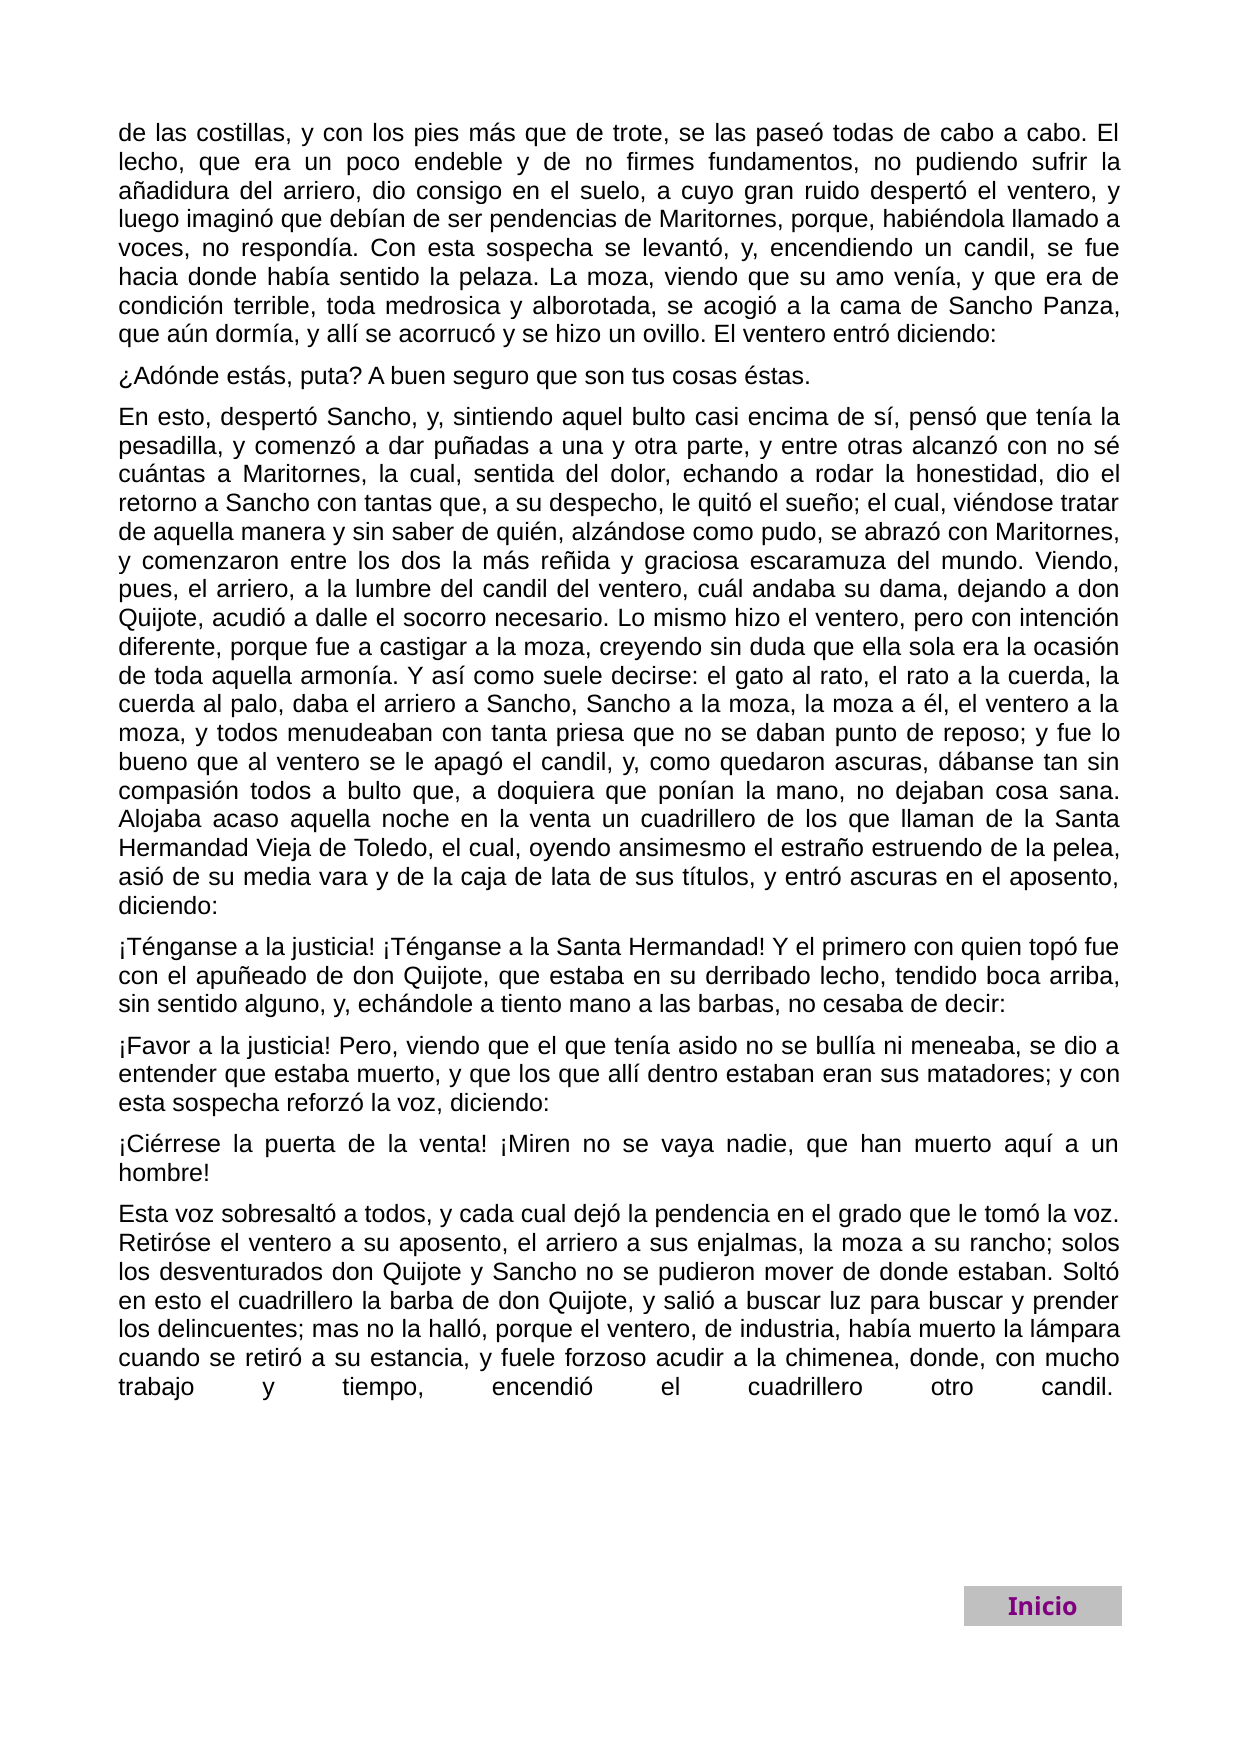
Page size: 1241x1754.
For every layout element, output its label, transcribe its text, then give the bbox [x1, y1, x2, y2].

text ¡Ténganse a la justicia! ¡Ténganse a la Santa Hermandad! Y el primero con quien topó fue con el apuñeado de don Quijote, que estaba en su derribado lecho, tendido boca arriba, sin sentido alguno, y, echándole a tiento mano a las barbas, no cesaba de decir: [118, 932, 1122, 1018]
text ¿Adónde estás, puta? A buen seguro que son tus cosas éstas. [118, 361, 1122, 389]
text de las costillas, y con los pies más que de trote, se las paseó todas de cabo a cabo. El lecho, que era un poco endeble y de no firmes fundamentos, no pudiendo sufrir la añadidura del arriero, dio consigo en el suelo, a cuyo gran ruido despertó el ventero, y luego imaginó que debían de ser pendencias de Maritornes, porque, habiéndola llamado a voces, no respondía. Con esta sospecha se levantó, y, encendiendo un candil, se fue hacia donde había sentido la pelaza. La moza, viendo que su amo venía, y que era de condición terrible, toda medrosica y alborotada, se acogió a la cama de Sancho Panza, que aún dormía, y allí se acorrucó y se hizo un ovillo. El ventero entró diciendo: [118, 118, 1122, 348]
table_header Inicio [964, 1586, 1122, 1626]
text ¡Favor a la justicia! Pero, viendo que el que tenía asido no se bullía ni meneaba, se dio a entender que estaba muerto, y que los que allí dentro estaban eran sus matadores; y con esta sospecha reforzó la voz, diciendo: [118, 1031, 1122, 1117]
text En esto, despertó Sancho, y, sintiendo aquel bulto casi encima de sí, pensó que tenía la pesadilla, y comenzó a dar puñadas a una y otra parte, y entre otras alcanzó con no sé cuántas a Maritornes, la cual, sentida del dolor, echando a rodar la honestidad, dio el retorno a Sancho con tantas que, a su despecho, le quitó el sueño; el cual, viéndose tratar de aquella manera y sin saber de quién, alzándose como pudo, se abrazó con Maritornes, y comenzaron entre los dos la más reñida y graciosa escaramuza del mundo. Viendo, pues, el arriero, a la lumbre del candil del ventero, cuál andaba su dama, dejando a don Quijote, acudió a dalle el socorro necesario. Lo mismo hizo el ventero, pero con intención diferente, porque fue a castigar a la moza, creyendo sin duda que ella sola era la ocasión de toda aquella armonía. Y así como suele decirse: el gato al rato, el rato a la cuerda, la cuerda al palo, daba el arriero a Sancho, Sancho a la moza, la moza a él, el ventero a la moza, y todos menudeaban con tanta priesa que no se daban punto de reposo; y fue lo bueno que al ventero se le apagó el candil, y, como quedaron ascuras, dábanse tan sin compasión todos a bulto que, a doquiera que ponían la mano, no dejaban cosa sana. Alojaba acaso aquella noche en la venta un cuadrillero de los que llaman de la Santa Hermandad Vieja de Toledo, el cual, oyendo ansimesmo el estraño estruendo de la pelea, asió de su media vara y de la caja de lata de sus títulos, y entró ascuras en el aposento, diciendo: [118, 402, 1122, 919]
table_header [118, 1586, 963, 1626]
text Esta voz sobresaltó a todos, y cada cual dejó la pendencia en el grado que le tomó la voz. Retiróse el ventero a su aposento, el arriero a sus enjalmas, la moza a su rancho; solos los desventurados don Quijote y Sancho no se pudieron mover de donde estaban. Soltó en esto el cuadrillero la barba de don Quijote, y salió a buscar luz para buscar y prender los delincuentes; mas no la halló, porque el ventero, de industria, había muerto la lámpara cuando se retiró a su estancia, y fuele forzoso acudir a la chimenea, donde, con mucho trabajo y tiempo, encendió el cuadrillero otro candil. [118, 1199, 1122, 1573]
text ¡Ciérrese la puerta de la venta! ¡Miren no se vaya nadie, que han muerto aquí a un hombre! [118, 1129, 1122, 1187]
